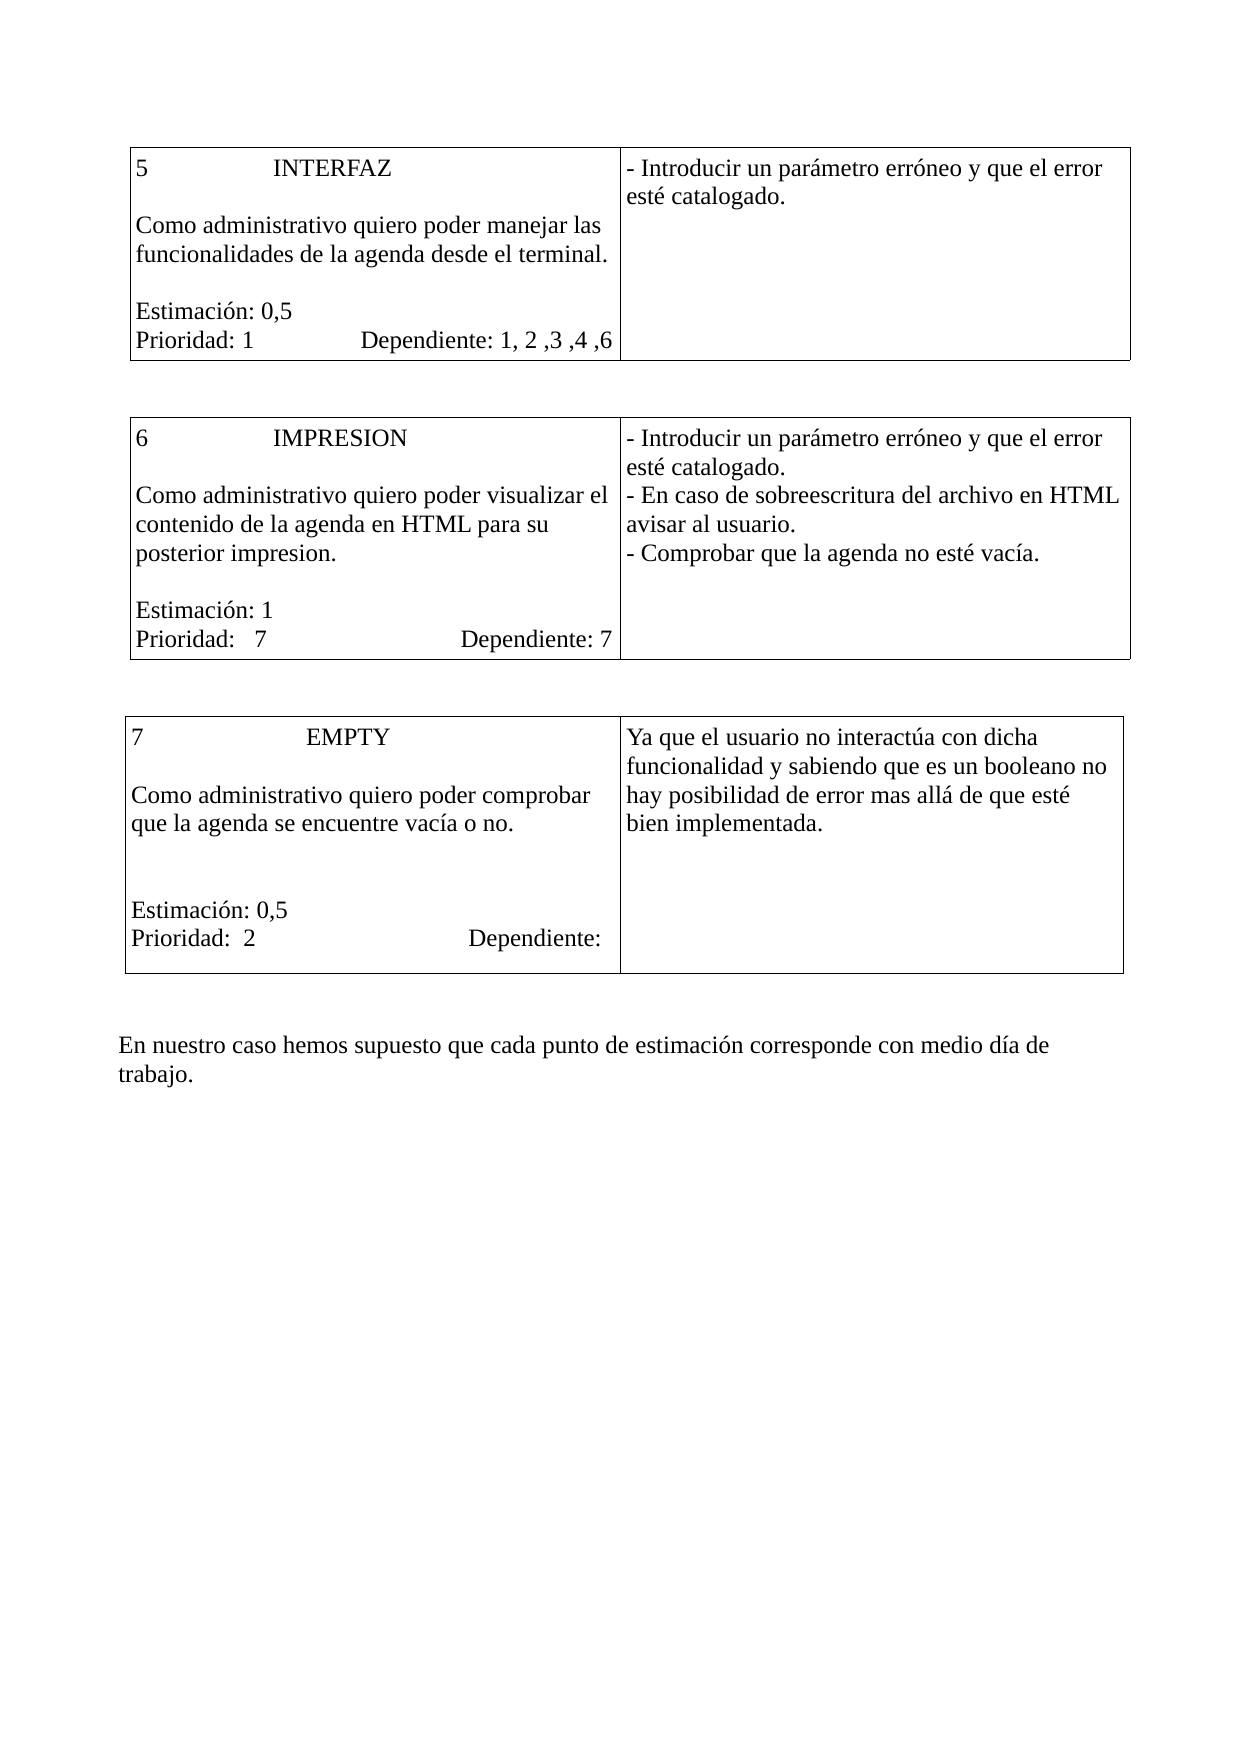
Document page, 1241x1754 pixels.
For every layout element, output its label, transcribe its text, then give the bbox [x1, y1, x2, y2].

table_header 6 IMPRESION Como administrativo quiero poder visualizar el contenido de la agenda en HTML para su posterior impresion. Estimación: 1 Prioridad: 7 Dependiente: 7 [131, 418, 620, 659]
table_header Ya que el usuario no interactúa con dicha funcionalidad y sabiendo que es un booleano no hay posibilidad de error mas allá de que esté bien implementada. [621, 717, 1123, 973]
table_header 5 INTERFAZ Como administrativo quiero poder manejar las funcionalidades de la agenda desde el terminal. Estimación: 0,5 Prioridad: 1 Dependiente: 1, 2 ,3 ,4 ,6 [131, 148, 620, 360]
table_header 7 EMPTY Como administrativo quiero poder comprobar que la agenda se encuentre vacía o no. Estimación: 0,5 Prioridad: 2 Dependiente: [126, 717, 620, 973]
table_header - Introducir un parámetro erróneo y que el error esté catalogado. [621, 148, 1130, 360]
text En nuestro caso hemos supuesto que cada punto de estimación corresponde con medio día de trabajo. [118, 1030, 1122, 1088]
table_header - Introducir un parámetro erróneo y que el error esté catalogado. - En caso de sobreescritura del archivo en HTML avisar al usuario. - Comprobar que la agenda no esté vacía. [621, 418, 1130, 659]
